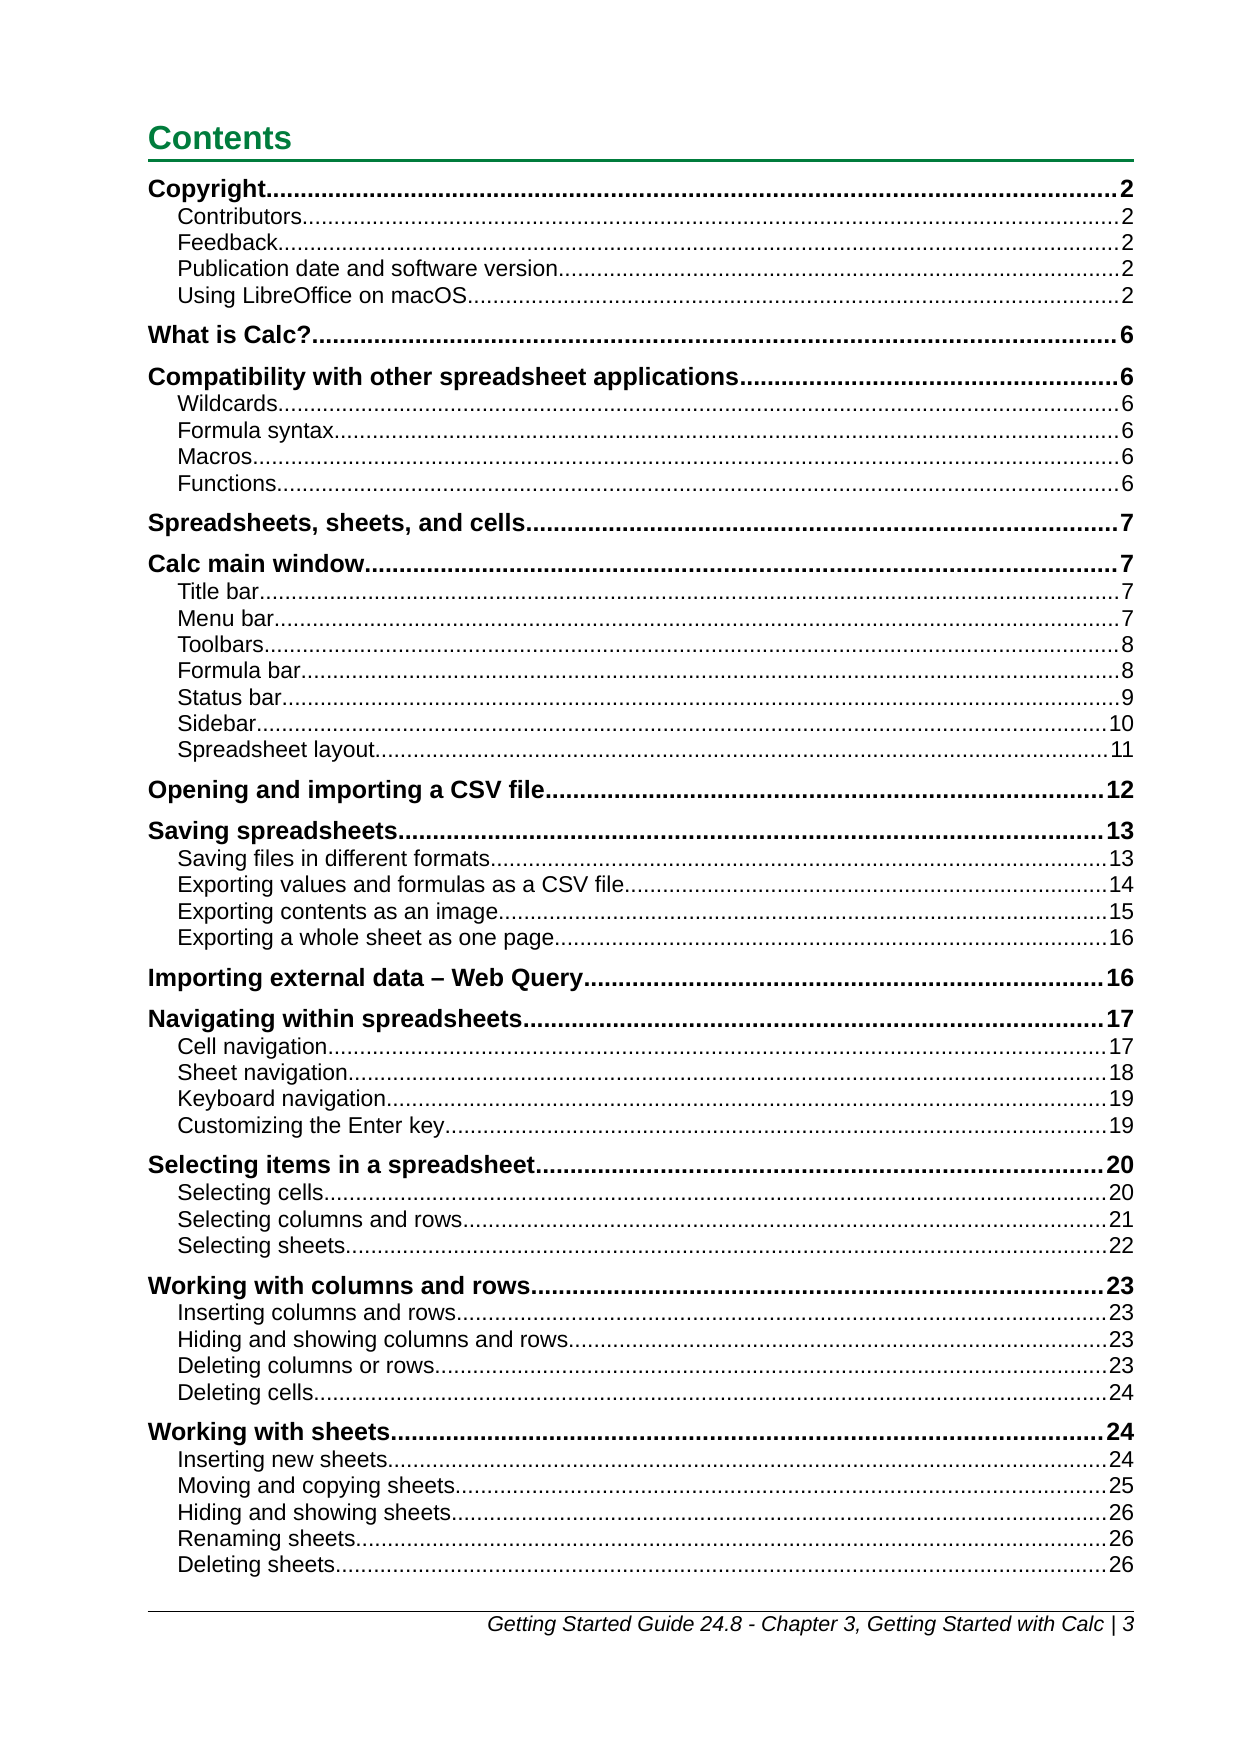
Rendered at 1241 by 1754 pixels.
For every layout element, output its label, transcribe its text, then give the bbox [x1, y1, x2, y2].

text Inserting new sheets 24 [177, 1446, 1134, 1472]
text Exporting contents as an image 15 [177, 898, 1134, 924]
text Customizing the Enter key 19 [177, 1112, 1134, 1138]
text Importing external data – Web Query 16 [148, 963, 1134, 991]
text Sheet navigation 18 [177, 1059, 1134, 1085]
text Status bar 9 [177, 683, 1134, 710]
text Toolbars 8 [177, 631, 1134, 657]
text Copyright 2 [148, 174, 1134, 203]
text Selecting columns and rows 21 [177, 1206, 1134, 1232]
text Exporting a whole sheet as one page 16 [177, 924, 1134, 950]
text Compatibility with other spreadsheet applications 6 [148, 362, 1134, 390]
subtitle Contents [148, 118, 1134, 159]
text Deleting sheets 26 [177, 1551, 1134, 1578]
text Contributors 2 [177, 203, 1134, 229]
text Selecting sheets 22 [177, 1232, 1134, 1258]
text Formula bar 8 [177, 657, 1134, 683]
text Inserting columns and rows 23 [177, 1299, 1134, 1326]
text Using LibreOffice on macOS 2 [177, 282, 1134, 308]
text Selecting items in a spreadsheet 20 [148, 1150, 1134, 1179]
text Cell navigation 17 [177, 1033, 1134, 1059]
text Deleting columns or rows 23 [177, 1352, 1134, 1378]
text Keyboard navigation 19 [177, 1085, 1134, 1112]
text Hiding and showing columns and rows 23 [177, 1326, 1134, 1352]
text Spreadsheets, sheets, and cells 7 [148, 508, 1134, 537]
text Wildcards 6 [177, 390, 1134, 417]
text What is Calc? 6 [148, 321, 1134, 349]
text Publication date and software version 2 [177, 255, 1134, 282]
text Sidebar 10 [177, 710, 1134, 736]
text Moving and copying sheets 25 [177, 1472, 1134, 1499]
text Calc main window 7 [148, 549, 1134, 578]
text Selecting cells 20 [177, 1179, 1134, 1206]
text Title bar 7 [177, 578, 1134, 604]
text Hiding and showing sheets 26 [177, 1499, 1134, 1525]
text Feedback 2 [177, 229, 1134, 255]
text Spreadsheet layout 11 [177, 736, 1134, 763]
text Deleting cells 24 [177, 1378, 1134, 1405]
text Working with columns and rows 23 [148, 1271, 1134, 1299]
text Formula syntax 6 [177, 417, 1134, 443]
text Saving spreadsheets 13 [148, 816, 1134, 845]
text Exporting values and formulas as a CSV file 14 [177, 871, 1134, 898]
text Macros 6 [177, 443, 1134, 469]
text Opening and importing a CSV file 12 [148, 775, 1134, 804]
text Navigating within spreadsheets 17 [148, 1004, 1134, 1033]
text Saving files in different formats 13 [177, 845, 1134, 871]
text Functions 6 [177, 469, 1134, 496]
text Menu bar 7 [177, 604, 1134, 631]
text Renaming sheets 26 [177, 1525, 1134, 1551]
text Working with sheets 24 [148, 1417, 1134, 1446]
